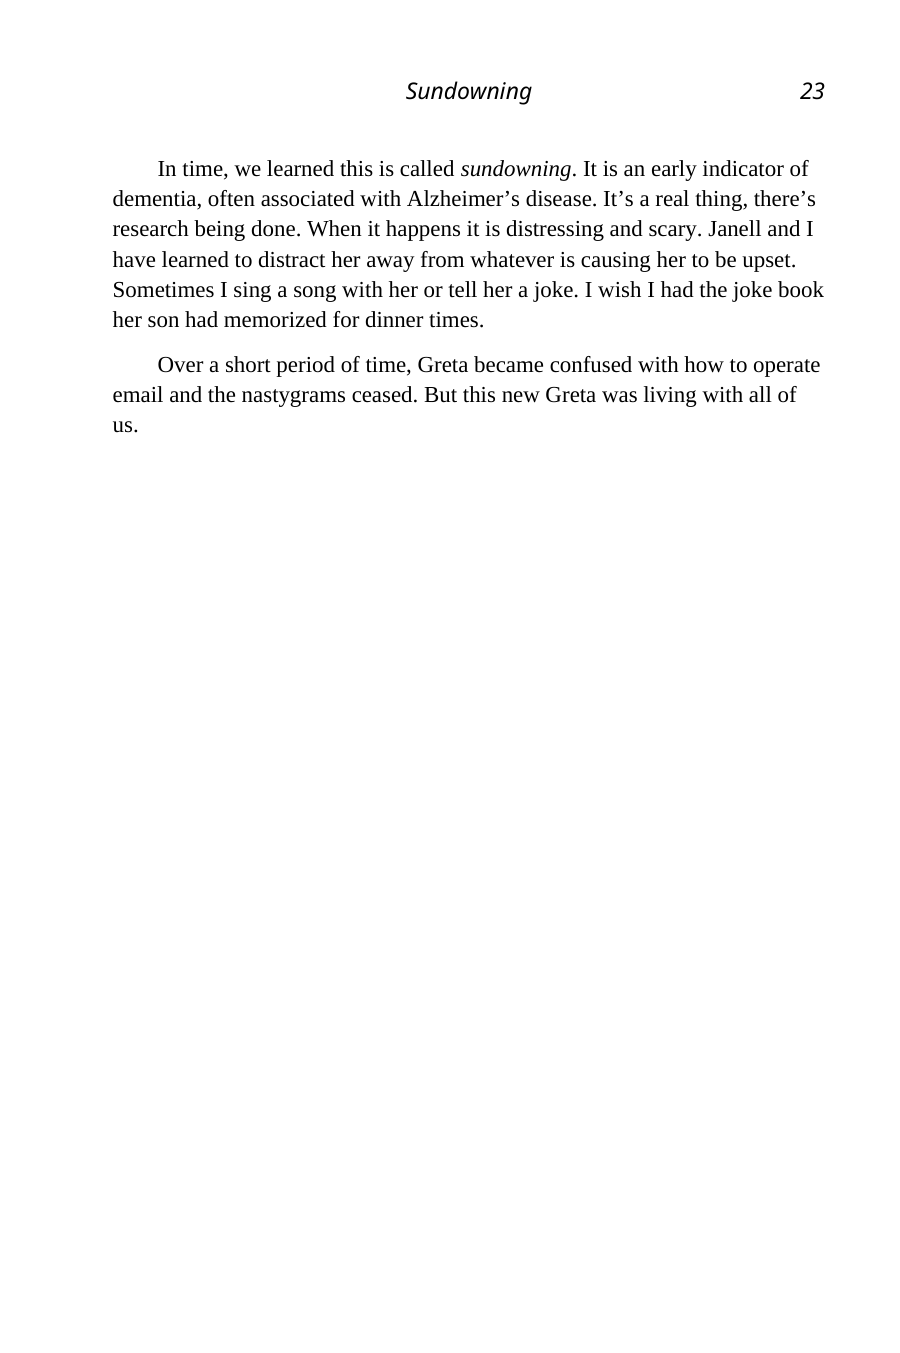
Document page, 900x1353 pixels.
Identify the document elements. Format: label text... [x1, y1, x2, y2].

text In time, we learned this is called sundowning. It is an early indicator of dementia, often associated with Alzheimer’s disease. It’s a real thing, there’s research being done. When it happens it is distressing and scary. Janell and I have learned to distract her away from whatever is causing her to be upset. Sometimes I sing a song with her or tell her a joke. I wish I had the joke book her son had memorized for dinner times. [112, 155, 825, 332]
text Over a short period of time, Greta became confused with how to operate email and the nastygrams ceased. But this new Greta was living with all of us. [112, 351, 825, 438]
